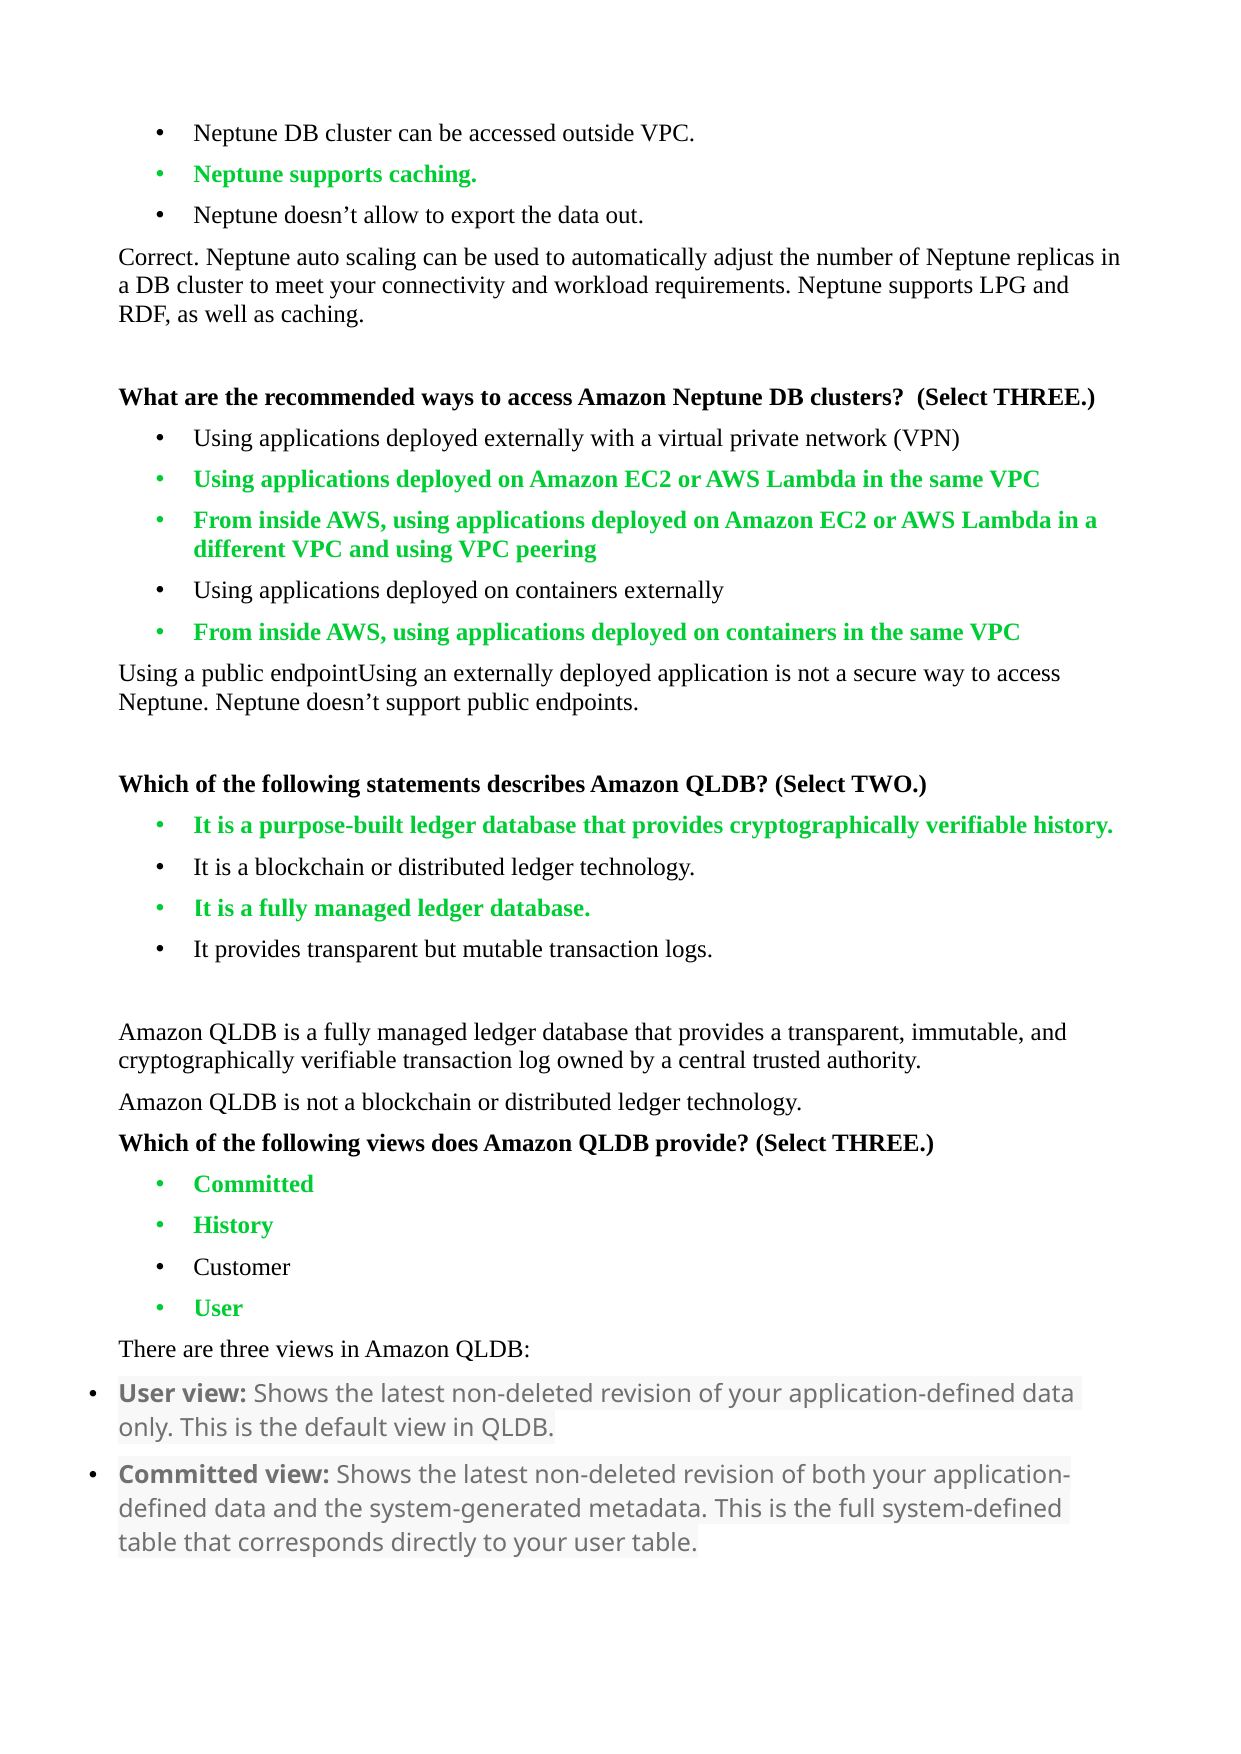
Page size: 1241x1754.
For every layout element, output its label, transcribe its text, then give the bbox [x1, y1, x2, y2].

text Which of the following statements describes Amazon QLDB? (Select TWO.) [118, 769, 1122, 798]
list Using applications deployed on Amazon EC2 or AWS Lambda in the same VPC [156, 464, 1122, 493]
text Amazon QLDB is not a blockchain or distributed ledger technology. [118, 1087, 1122, 1116]
list Committed view: Shows the latest non-deleted revision of both your application-defined data and the system-generated metadata. This is the full system-defined table that corresponds directly to your user table. [118, 1456, 1122, 1558]
text Which of the following views does Amazon QLDB provide? (Select THREE.) [118, 1128, 1122, 1157]
list It is a purpose-built ledger database that provides cryptographically verifiable history. [156, 811, 1122, 839]
list History [156, 1211, 1122, 1239]
list Customer [156, 1252, 1122, 1281]
text Using a public endpointUsing an externally deployed application is not a secure way to access Neptune. Neptune doesn’t support public endpoints. [118, 658, 1122, 716]
list Neptune DB cluster can be accessed outside VPC. [156, 118, 1122, 147]
list Neptune supports caching. [156, 159, 1122, 188]
text There are three views in Amazon QLDB: [118, 1334, 1122, 1363]
text What are the recommended ways to access Amazon Neptune DB clusters? (Select THREE.) [118, 382, 1122, 411]
list From inside AWS, using applications deployed on containers in the same VPC [156, 617, 1122, 646]
list Neptune doesn’t allow to export the data out. [156, 201, 1122, 229]
list It provides transparent but mutable transaction logs. [156, 934, 1122, 963]
list It is a fully managed ledger database. [156, 893, 1122, 922]
list Using applications deployed externally with a virtual private network (VPN) [156, 423, 1122, 452]
list From inside AWS, using applications deployed on Amazon EC2 or AWS Lambda in a different VPC and using VPC peering [156, 506, 1122, 563]
text Amazon QLDB is a fully managed ledger database that provides a transparent, immutable, and cryptographically verifiable transaction log ‎owned by a central trusted authority. [118, 1017, 1122, 1074]
list User [156, 1293, 1122, 1322]
list It is a blockchain or distributed ledger technology. [156, 852, 1122, 881]
list User view: Shows the latest non-deleted revision of your application-defined data only. This is the default view in QLDB. [118, 1376, 1122, 1444]
text Correct. Neptune auto scaling can be used to automatically adjust the number of Neptune replicas in a DB cluster to meet your connectivity and workload requirements. Neptune supports LPG and RDF, as well as caching. [118, 242, 1122, 328]
list Using applications deployed on containers externally [156, 576, 1122, 604]
list Committed [156, 1169, 1122, 1198]
